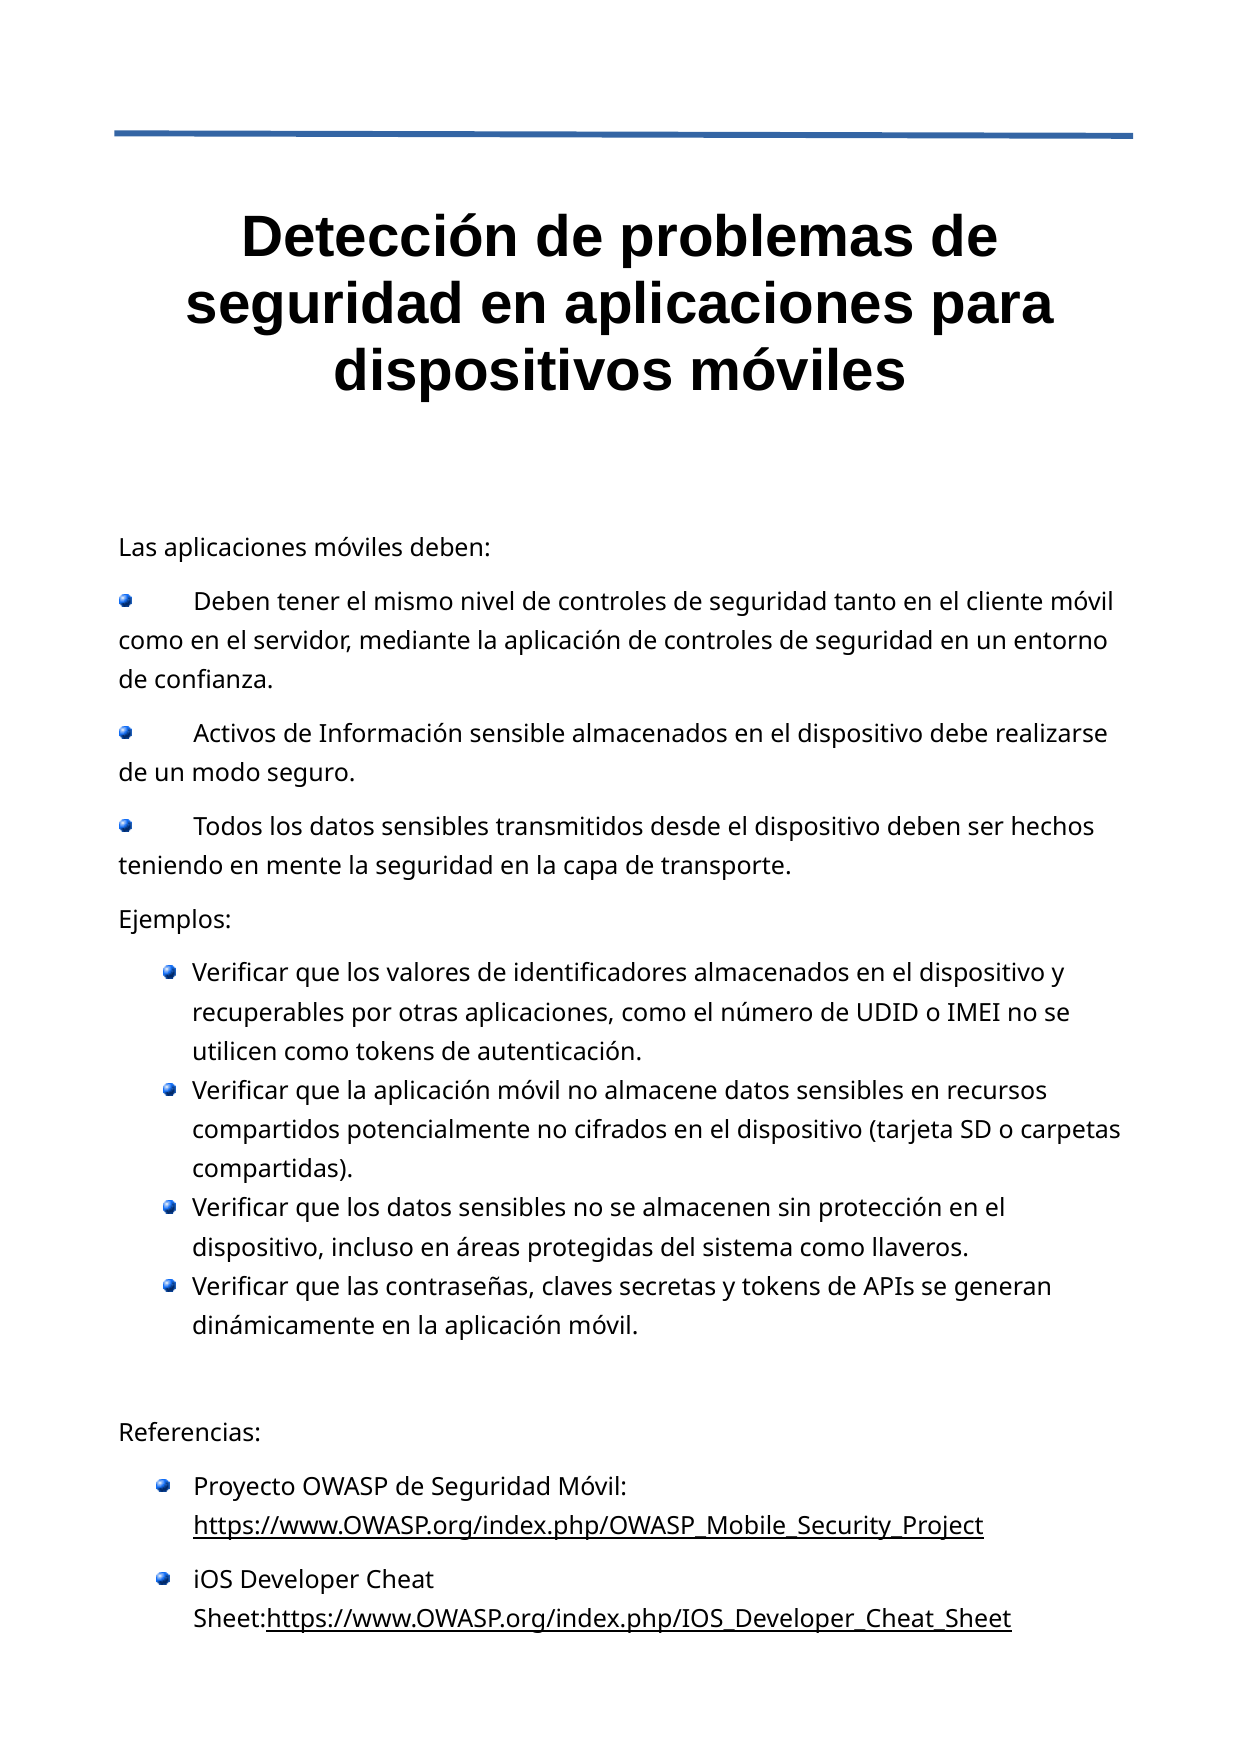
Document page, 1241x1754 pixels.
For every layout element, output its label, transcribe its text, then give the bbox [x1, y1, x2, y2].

list Todos los datos sensibles transmitidos desde el dispositivo deben ser hechos teniendo en mente la seguridad en la capa de transporte. [118, 808, 1122, 882]
picture [119, 819, 132, 832]
picture [156, 1572, 170, 1585]
picture [156, 1479, 170, 1492]
list Deben tener el mismo nivel de controles de seguridad tanto en el cliente móvil como en el servidor, mediante la aplicación de controles de seguridad en un entorno de confianza. [118, 583, 1122, 696]
picture [119, 594, 132, 607]
text Las aplicaciones móviles deben: [118, 529, 1122, 564]
list iOS Developer Cheat Sheet:https://www.OWASP.org/index.php/IOS_Developer_Cheat_Sheet [156, 1562, 1122, 1635]
list Verificar que las contraseñas, claves secretas y tokens de APIs se generan dinámicamente en la aplicación móvil. [162, 1268, 1122, 1342]
picture [163, 1200, 176, 1214]
list Verificar que los datos sensibles no se almacenen sin protección en el dispositivo, incluso en áreas protegidas del sistema como llaveros. [162, 1190, 1122, 1263]
list Proyecto OWASP de Seguridad Móvil: https://www.OWASP.org/index.php/OWASP_Mobile_Security_Project [156, 1469, 1122, 1542]
picture [163, 1279, 176, 1292]
title Detección de problemas de seguridad en aplicaciones para dispositivos móviles [118, 201, 1122, 403]
picture [119, 726, 132, 739]
picture [163, 1083, 176, 1096]
text Ejemplos: [118, 901, 1122, 935]
list Activos de Información sensible almacenados en el dispositivo debe realizarse de un modo seguro. [118, 715, 1122, 789]
text Referencias: [118, 1415, 1122, 1449]
list Verificar que los valores de identificadores almacenados en el dispositivo y recuperables por otras aplicaciones, como el número de UDID o IMEI no se utilicen como tokens de autenticación. [162, 955, 1122, 1067]
picture [163, 965, 176, 979]
list Verificar que la aplicación móvil no almacene datos sensibles en recursos compartidos potencialmente no cifrados en el dispositivo (tarjeta SD o carpetas compartidas). [162, 1072, 1122, 1185]
